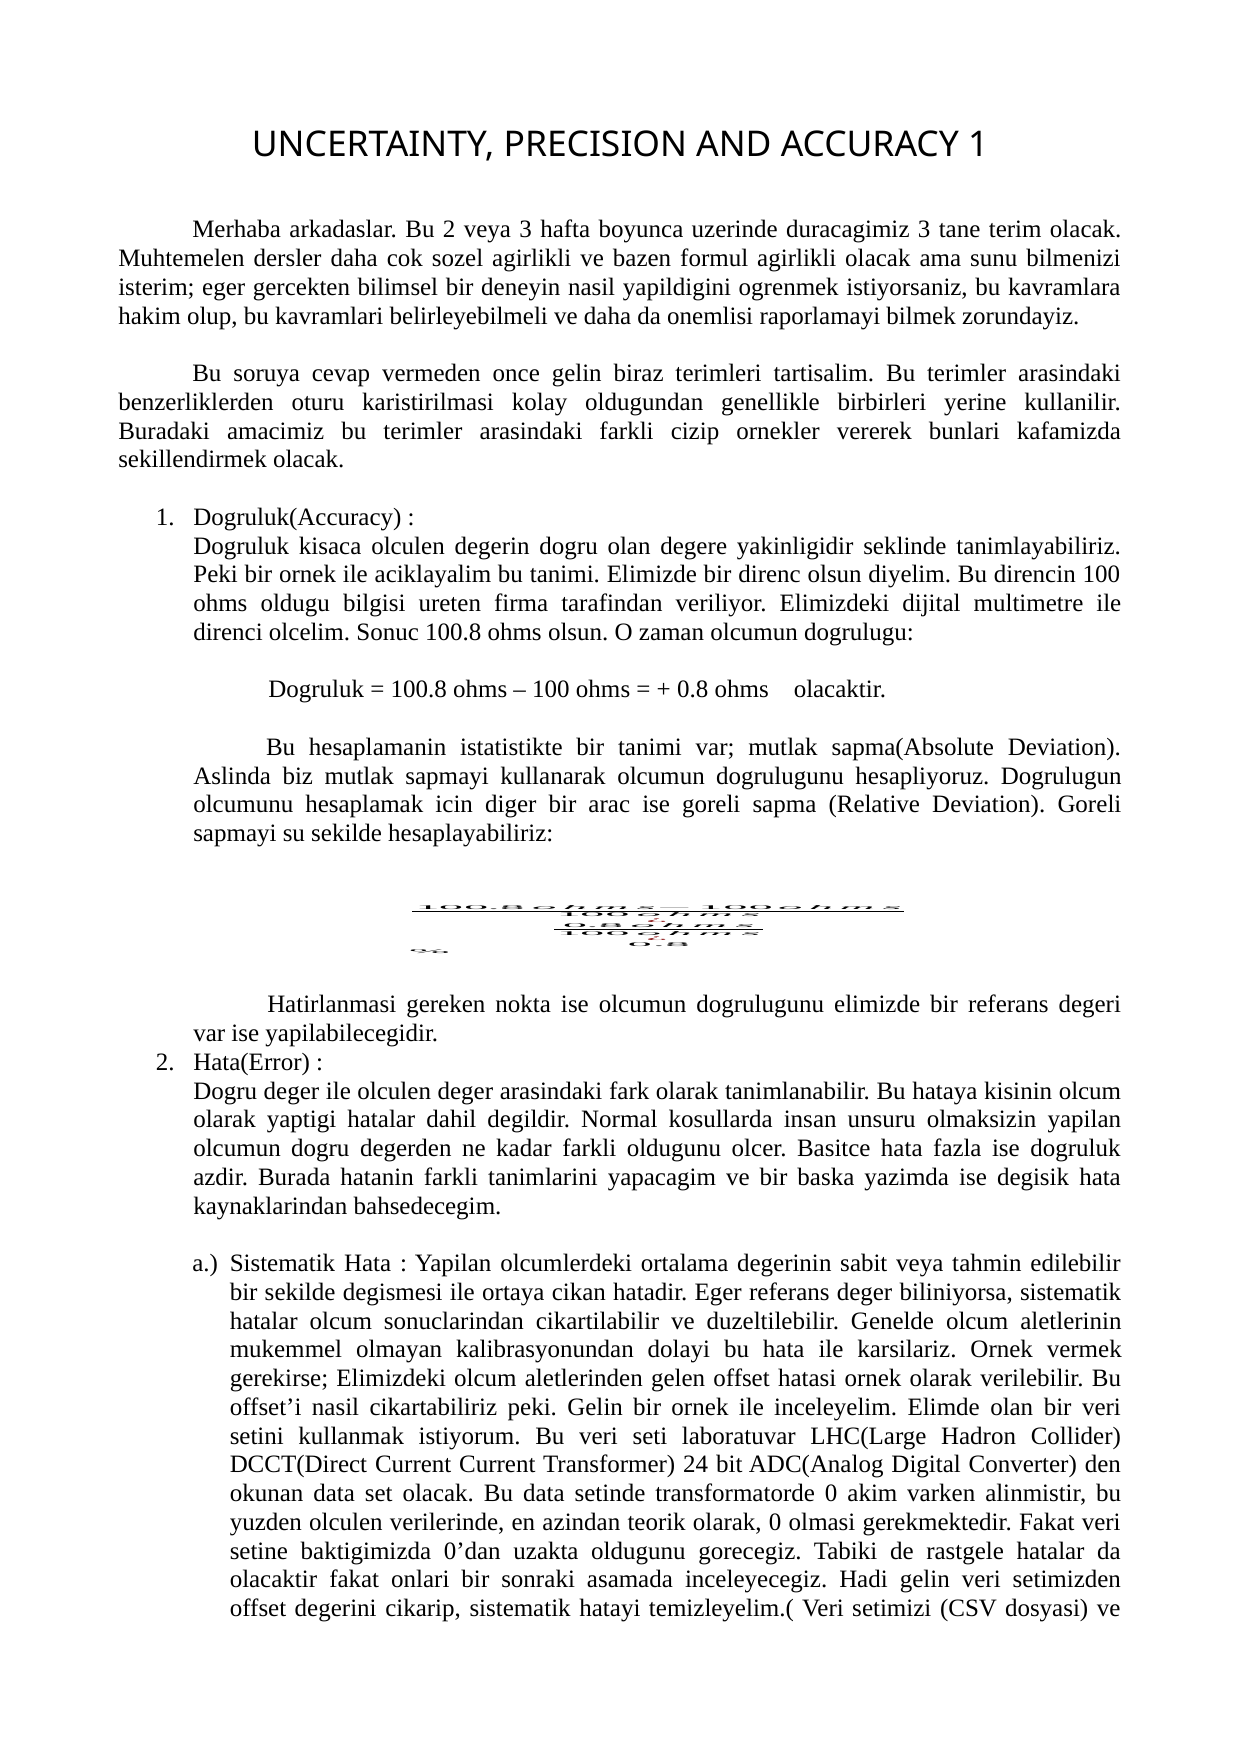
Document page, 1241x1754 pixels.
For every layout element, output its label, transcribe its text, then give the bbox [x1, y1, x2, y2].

list Dogruluk(Accuracy) : [156, 502, 1122, 531]
text Bu soruya cevap vermeden once gelin biraz terimleri tartisalim. Bu terimler arasindaki benzerliklerden oturu karistirilmasi kolay oldugundan genellikle birbirleri yerine kullanilir. Buradaki amacimiz bu terimler arasindaki farkli cizip ornekler vererek bunlari kafamizda sekillendirmek olacak. [118, 358, 1122, 473]
text Dogru deger ile olculen deger arasindaki fark olarak tanimlanabilir. Bu hataya kisinin olcum olarak yaptigi hatalar dahil degildir. Normal kosullarda insan unsuru olmaksizin yapilan olcumun dogru degerden ne kadar farkli oldugunu olcer. Basitce hata fazla ise dogruluk azdir. Burada hatanin farkli tanimlarini yapacagim ve bir baska yazimda ise degisik hata kaynaklarindan bahsedecegim. [193, 1076, 1122, 1219]
text Dogruluk kisaca olculen degerin dogru olan degere yakinligidir seklinde tanimlayabiliriz. Peki bir ornek ile aciklayalim bu tanimi. Elimizde bir direnc olsun diyelim. Bu direncin 100 ohms oldugu bilgisi ureten firma tarafindan veriliyor. Elimizdeki dijital multimetre ile direnci olcelim. Sonuc 100.8 ohms olsun. O zaman olcumun dogrulugu: [193, 531, 1122, 646]
list Hata(Error) : [156, 1047, 1122, 1076]
list Sistematik Hata : Yapilan olcumlerdeki ortalama degerinin sabit veya tahmin edilebilir bir sekilde degismesi ile ortaya cikan hatadir. Eger referans deger biliniyorsa, sistematik hatalar olcum sonuclarindan cikartilabilir ve duzeltilebilir. Genelde olcum aletlerinin mukemmel olmayan kalibrasyonundan dolayi bu hata ile karsilariz. Ornek vermek gerekirse; Elimizdeki olcum aletlerinden gelen offset hatasi ornek olarak verilebilir. Bu offset’i nasil cikartabiliriz peki. Gelin bir ornek ile inceleyelim. Elimde olan bir veri setini kullanmak istiyorum. Bu veri seti laboratuvar LHC(Large Hadron Collider) DCCT(Direct Current Current Transformer) 24 bit ADC(Analog Digital Converter) den okunan data set olacak. Bu data setinde transformatorde 0 akim varken alinmistir, bu yuzden olculen verilerinde, en azindan teorik olarak, 0 olmasi gerekmektedir. Fakat veri setine baktigimizda 0’dan uzakta oldugunu gorecegiz. Tabiki de rastgele hatalar da olacaktir fakat onlari bir sonraki asamada inceleyecegiz. Hadi gelin veri setimizden offset degerini cikarip, sistematik hatayi temizleyelim.( Veri setimizi (CSV dosyasi) ve [192, 1248, 1122, 1622]
text Merhaba arkadaslar. Bu 2 veya 3 hafta boyunca uzerinde duracagimiz 3 tane terim olacak. Muhtemelen dersler daha cok sozel agirlikli ve bazen formul agirlikli olacak ama sunu bilmenizi isterim; eger gercekten bilimsel bir deneyin nasil yapildigini ogrenmek istiyorsaniz, bu kavramlara hakim olup, bu kavramlari belirleyebilmeli ve daha da onemlisi raporlamayi bilmek zorundayiz. [118, 214, 1122, 329]
text Bu hesaplamanin istatistikte bir tanimi var; mutlak sapma(Absolute Deviation). Aslinda biz mutlak sapmayi kullanarak olcumun dogrulugunu hesapliyoruz. Dogrulugun olcumunu hesaplamak icin diger bir arac ise goreli sapma (Relative Deviation). Goreli sapmayi su sekilde hesaplayabiliriz: [193, 732, 1122, 847]
text UNCERTAINTY, PRECISION AND ACCURACY 1 [118, 118, 1122, 166]
text Dogruluk = 100.8 ohms – 100 ohms = + 0.8 ohms olacaktir. [193, 674, 1122, 703]
text Hatirlanmasi gereken nokta ise olcumun dogrulugunu elimizde bir referans degeri var ise yapilabilecegidir. [193, 961, 1122, 1047]
